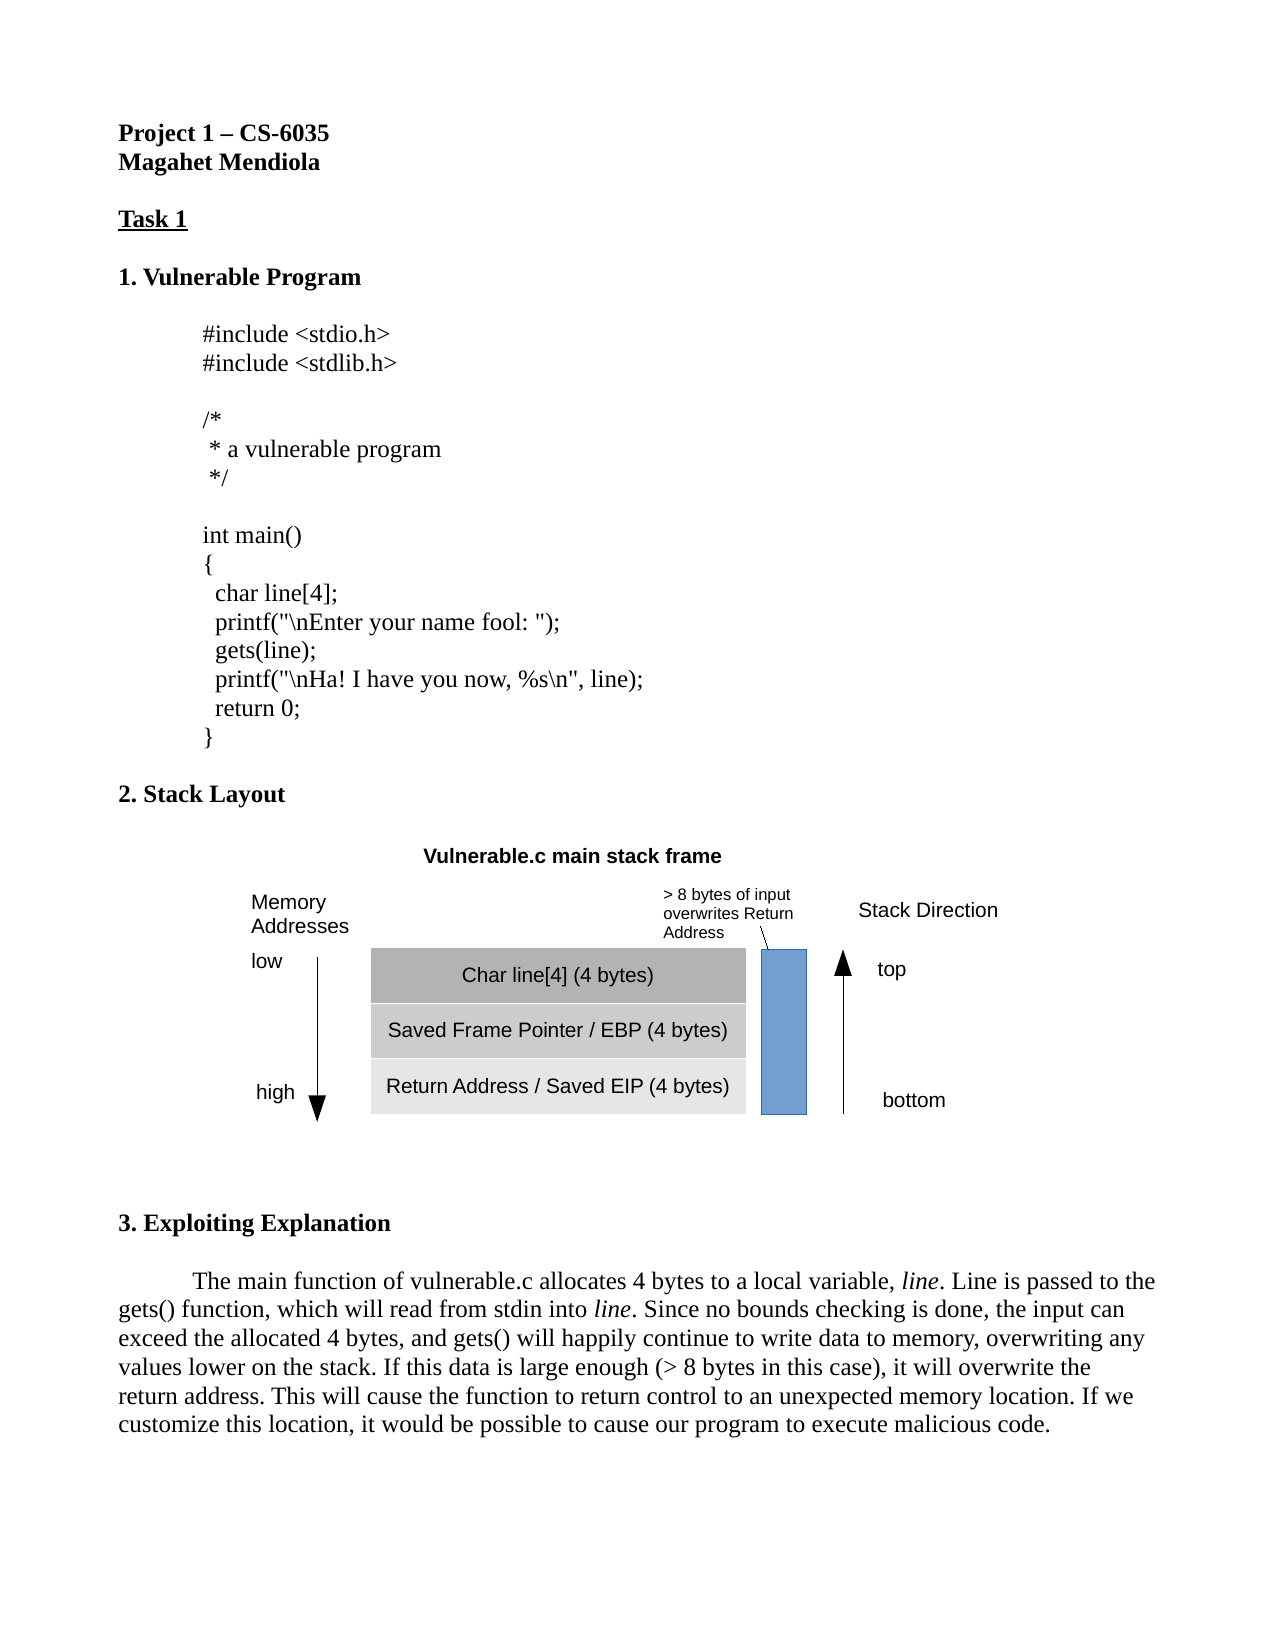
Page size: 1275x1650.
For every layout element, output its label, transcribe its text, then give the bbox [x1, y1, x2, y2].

text 3. Exploiting Explanation [118, 1208, 1157, 1237]
text return 0; [202, 693, 1157, 722]
text int main() [202, 521, 1157, 549]
text */ [202, 463, 1157, 492]
text Task 1 [118, 204, 1157, 233]
text The main function of vulnerable.c allocates 4 bytes to a local variable, line. Line is passed to the gets() function, which will read from stdin into line. Since no bounds checking is done, the input can exceed the allocated 4 bytes, and gets() will happily continue to write data to memory, overwriting any values lower on the stack. If this data is large enough (> 8 bytes in this case), it will overwrite the return address. This will cause the function to return control to an unexpected memory location. If we customize this location, it would be possible to cause our program to execute malicious code. [118, 1266, 1157, 1438]
text gets(line); [202, 636, 1157, 664]
text printf("\nHa! I have you now, %s\n", line); [202, 664, 1157, 693]
text 2. Stack Layout [118, 779, 1157, 808]
text * a vulnerable program [202, 434, 1157, 463]
text { [202, 549, 1157, 578]
text } [202, 722, 1157, 751]
text #include <stdio.h> [202, 319, 1157, 348]
text Project 1 – CS-6035 [118, 118, 1157, 147]
text printf("\nEnter your name fool: "); [202, 607, 1157, 636]
text #include <stdlib.h> [202, 348, 1157, 377]
text Magahet Mendiola [118, 147, 1157, 176]
text /* [202, 406, 1157, 434]
text char line[4]; [202, 578, 1157, 607]
text 1. Vulnerable Program [118, 262, 1157, 291]
